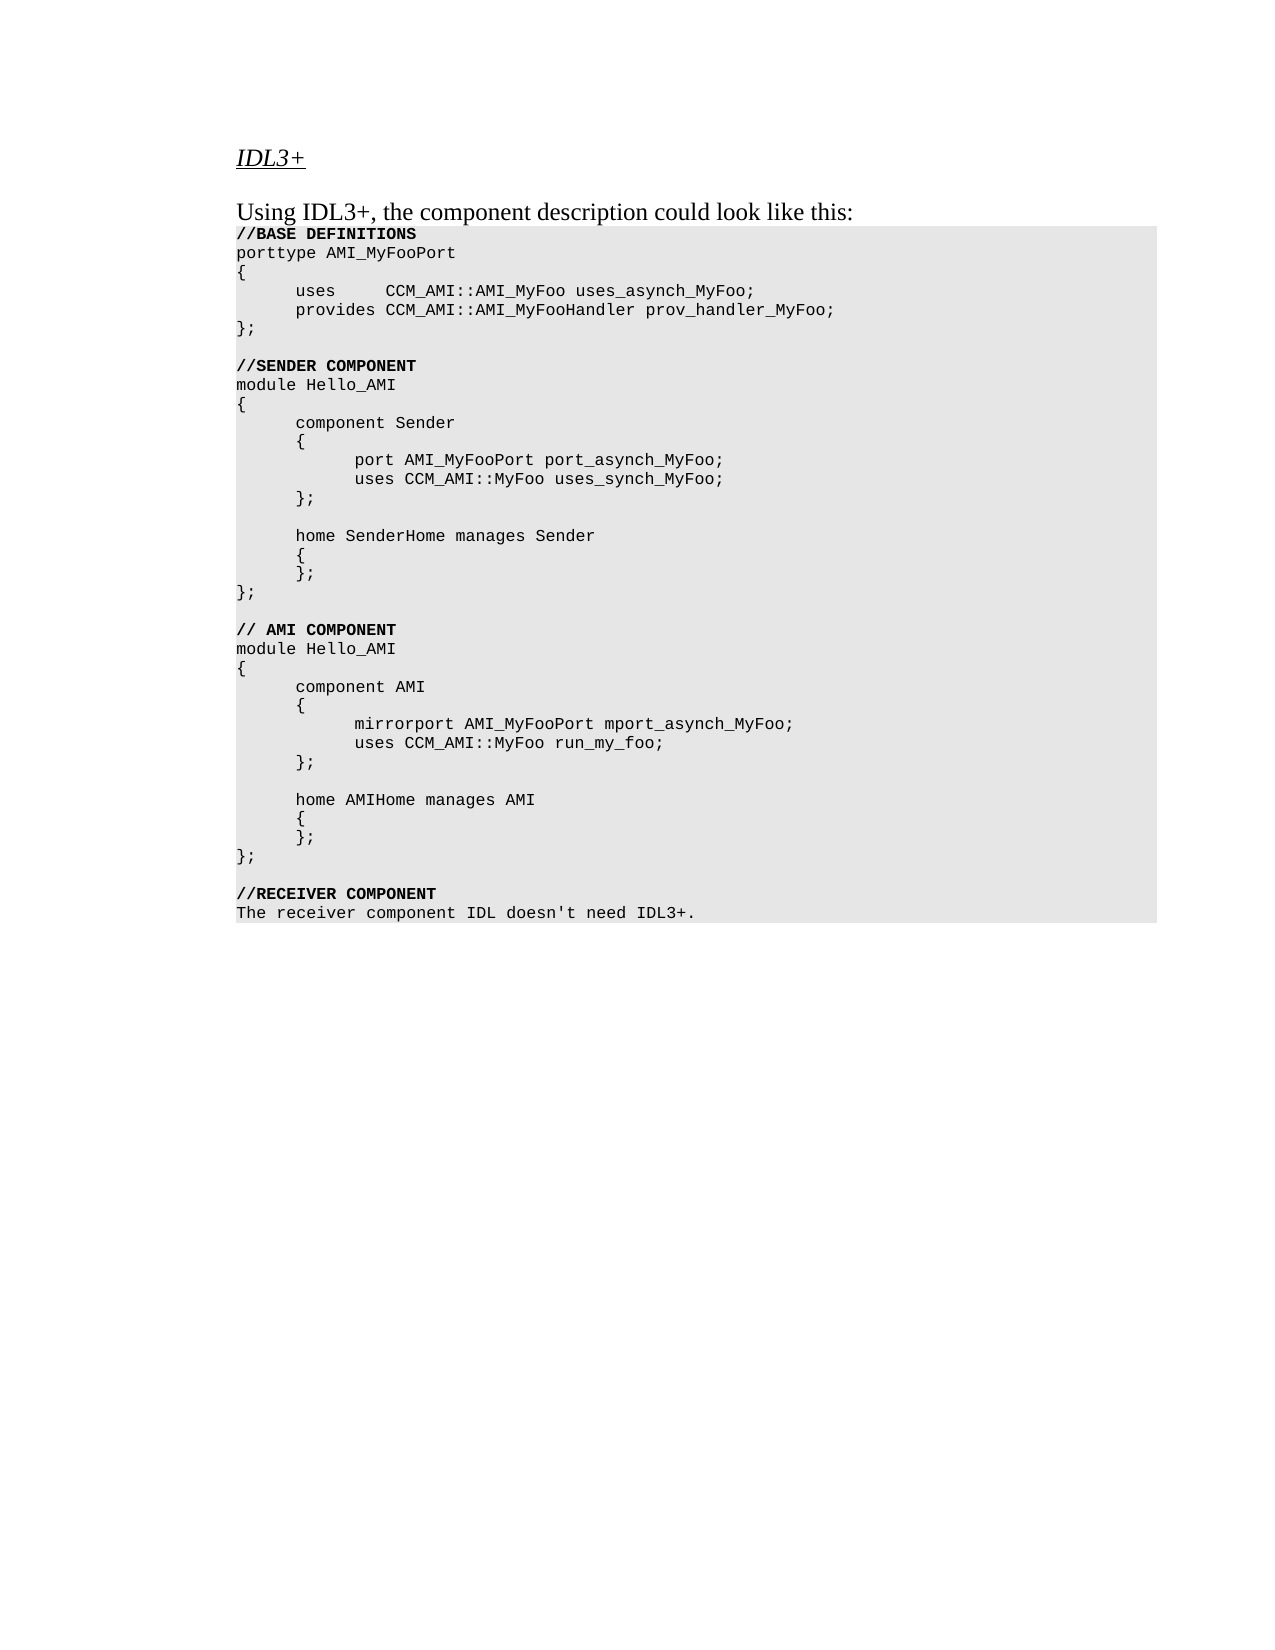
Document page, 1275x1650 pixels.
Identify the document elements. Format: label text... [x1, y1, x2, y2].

text { [236, 433, 1157, 452]
text component AMI [236, 678, 1157, 697]
text // AMI COMPONENT [236, 622, 1157, 640]
text }; [236, 829, 1157, 848]
text port AMI_MyFooPort port_asynch_MyFoo; [236, 452, 1157, 471]
text component Sender [236, 414, 1157, 433]
text IDL3+ [236, 143, 1157, 172]
text module Hello_AMI [236, 640, 1157, 659]
text }; [236, 753, 1157, 772]
text The receiver component IDL doesn't need IDL3+. [236, 904, 1157, 923]
text { [236, 395, 1157, 414]
text //BASE DEFINITIONS [236, 226, 1157, 244]
text uses CCM_AMI::MyFoo uses_synch_MyFoo; [236, 471, 1157, 489]
text }; [236, 848, 1157, 867]
text //RECEIVER COMPONENT [236, 886, 1157, 904]
text }; [236, 320, 1157, 339]
text uses CCM_AMI::AMI_MyFoo uses_asynch_MyFoo; [236, 282, 1157, 301]
text //SENDER COMPONENT [236, 358, 1157, 376]
text }; [236, 565, 1157, 584]
text provides CCM_AMI::AMI_MyFooHandler prov_handler_MyFoo; [236, 301, 1157, 320]
text { [236, 659, 1157, 678]
text mirrorport AMI_MyFooPort mport_asynch_MyFoo; [236, 716, 1157, 735]
text porttype AMI_MyFooPort [236, 244, 1157, 263]
text { [236, 810, 1157, 829]
text home SenderHome manages Sender [236, 527, 1157, 546]
text { [236, 697, 1157, 716]
text }; [236, 489, 1157, 508]
text home AMIHome manages AMI [236, 791, 1157, 810]
text { [236, 546, 1157, 565]
text Using IDL3+, the component description could look like this: [236, 197, 1157, 226]
text module Hello_AMI [236, 376, 1157, 395]
text }; [236, 584, 1157, 603]
text uses CCM_AMI::MyFoo run_my_foo; [236, 735, 1157, 753]
text { [236, 263, 1157, 282]
